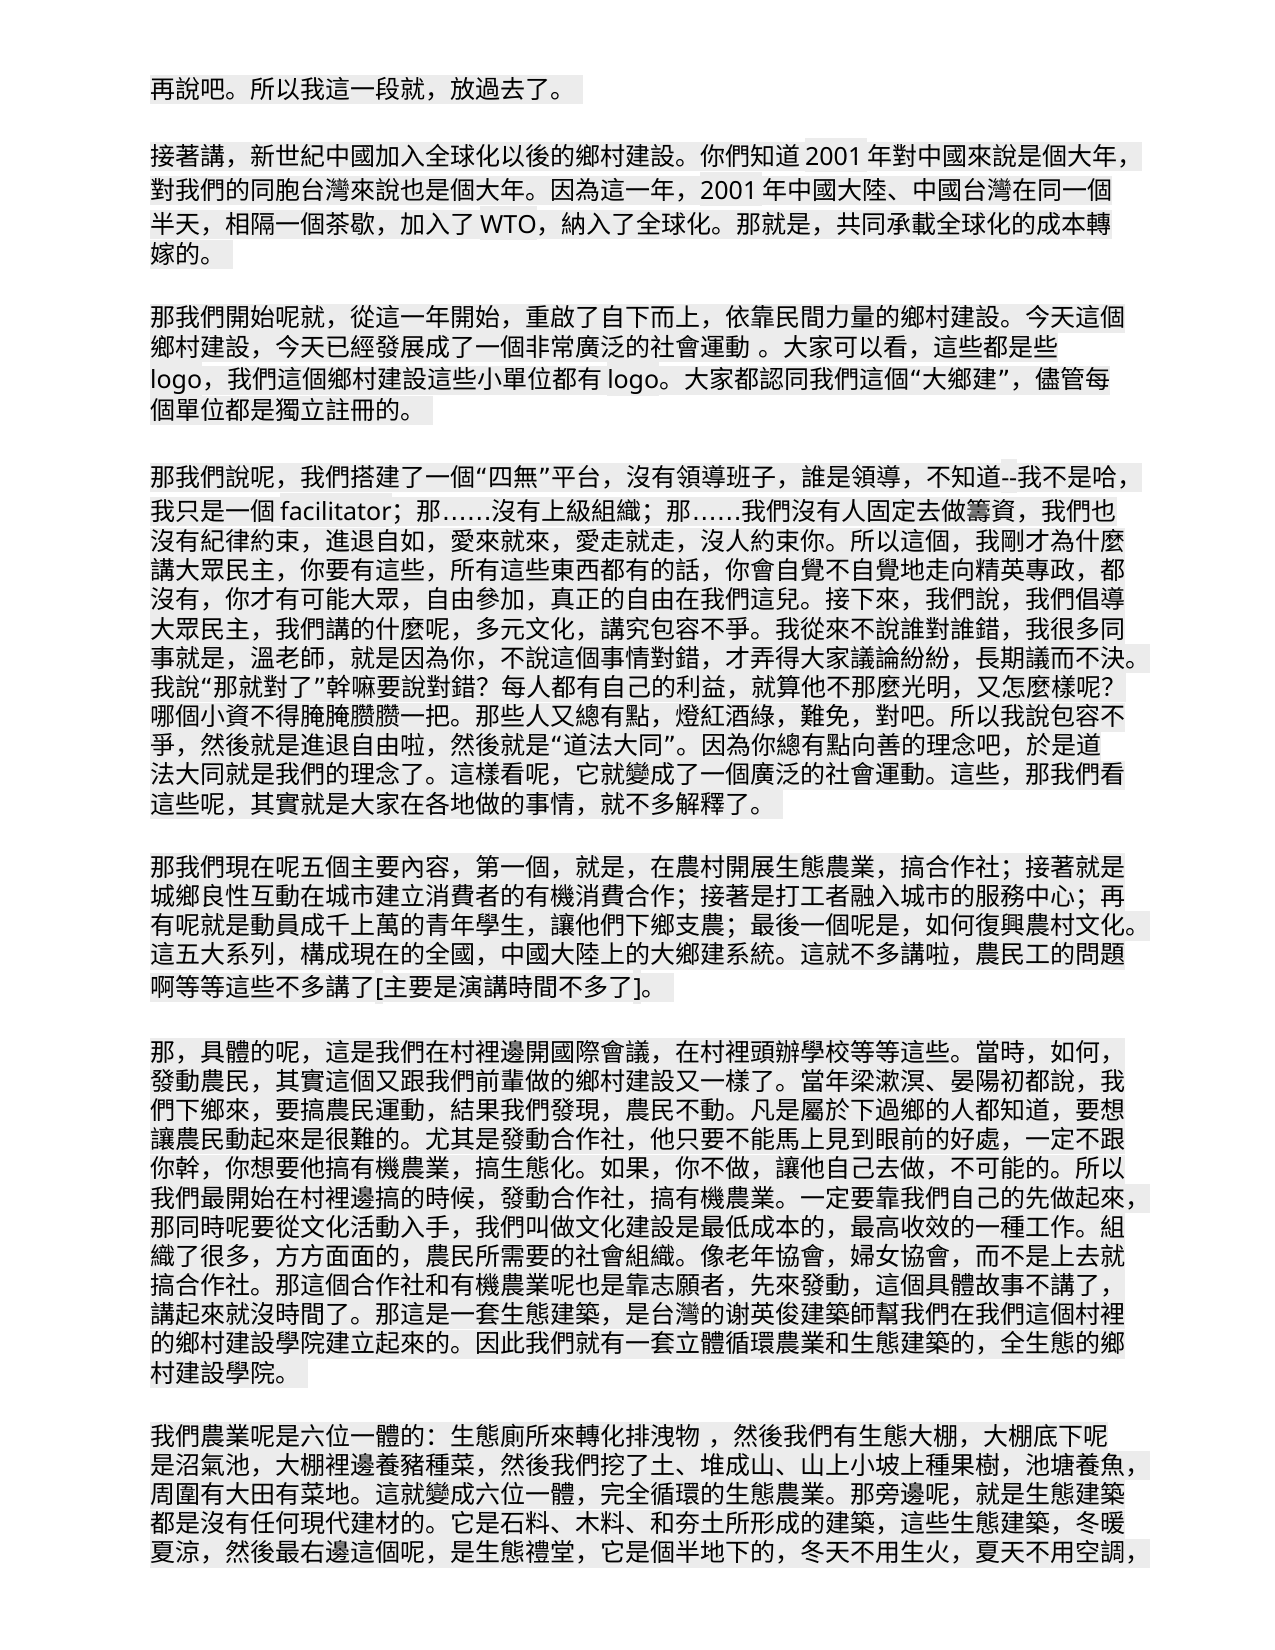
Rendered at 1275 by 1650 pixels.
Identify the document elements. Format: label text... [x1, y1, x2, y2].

text 贸易战是双输，而美国的手段和牌远比中国更多，一但开打中国只会更痛，而且根据温教授的成本转嫁论，我严重怀疑美国会通过金融将自身受到的伤害转嫁给中国，苦果难咽。 现在国内网络上不知何来的信心，光是今天股市基金纠纷跳水，身边的朋友都在骂娘。 大陆的媒体自大成风同时自卑到极点很久了，在各大视频网上各种外国人吹捧中国的视频多不胜数，令人摇头。至于环球时报，大陆盛传一句话，只有叫错的名字没有叫错的外号，人送外号叼盘时报，基本就是嘲讽这家报纸非常狗腿。官媒说实话，一惯如此，很多浮夸吹嘘不知是为了愚民还是为了增强民族自信，自习上台之后这种浮夸倾向就更明显了，只能摇头。 ………………………………………………………………………………………… 今天youtube的推送让我发现了漏看的15年温教授演讲，看完深受感动，因此忍不住将第一部分演讲的内容手打了出来。 而最令我感动的其实是第二部分的问答，只是时间有限，把第一部分打完已经耗光了精力。 ………………………………………………………………………………………… https://www.youtube.com/watch?v=8rcMqwqlNBw https://www.youtube.com/watch?v=pcKdUT90g3U 鄉村建設中的中國道路 特別是主流的朋友，對我們這3、40年的改革開放，持意識形態化的評價。我，沒有意見，我說那是您的工作，我的研究呢，只不過是把客觀的情況多多少少做點解釋。說的不對呢，多包涵，多批判。 我相信可能是接受了，特別是主流的朋友接受了，大家願意表示個什麼……但問題是在下一步，在這個生產過剩，在西方表現為因大危機而最終走向戰爭，而戰爭導致二戰最後把所有的生產過剩國家，在歐洲這個小小的半島型大陸上所形成的生產能力摧毀，二戰的勝利者是誰呢？恰恰是具有大陸的幅員遼闊優勢的國家，那就是美國和蘇聯。因為它可以把大生產形成的生產能力轉向內陸建設。 這兩個它行了，就變成二戰以後的雙寡頭地緣政治壟斷，這個地緣政治壟斷，導致所謂“冷戰”秩序。 這一系列的東西，今天仍然被我們的整個思想理論界延續著，並且作為一種“框框”，它很難脫的過去，於是乎從“冷戰”進入“后冷戰”，那就是91年蘇聯解體之後進入“后冷戰”，我們在“后冷戰”又有了20多年的經驗過程，那我們的知識分子們在幹什麼？當你們在強調知識生產的時候，有誰對這樣一個歷史的所謂“宏大變遷”做一個基本的解釋？以使我們的年輕人多多少少有點常識。麻煩就在於大多數人“以為”的那個知識生產，其實是反智的。 抱歉啊，我又……說過了，又得……請大家原諒。 那麻煩在於什麼呢，就這個即使你把這段時間用“冷戰”意識形態和“后冷戰”的意識形態做了一些似是而非的解釋，那往後呢？我們還能摸着石頭過河嗎？不能。 因為前面是什麽呢？是金融化的汪洋大海，金融化是虛擬資本，虛擬資本只有泡沫化，而泡沫化的虛擬資本是以“三性”為生存的特質的。它的基本東西是什麼呢，流動性，金融資本可以在0.6秒之間，完成結算。它的每筆金融虛擬資本的網上交易，可以以毫秒計算，因此它的流動性的那個快速的特點，導致任何實體經濟——資源經濟、自然經濟，無論你們怎麼叫，都在它面前敗下陣來，因為你太長，再短的實體經濟，也是漫長的。那因此，因為它可以流動性，所以它可以短時間內集中性，就造成了，派生出來的，就是流動性所派生的集中性和短期性，這就跟當年的資本主義批判者們所提出的老“三性”，寄生性而導致腐朽性和垂死性，和那個東西呢其實是一致的。傳統政治經濟學到今天的新政治經濟學的無知，是無法理解什麼叫做虛擬金融資本在今天這個社會上的“三性”。那好了，它變成了一個因虛擬資本的快速擴張，而形成了一個像汪洋大海一樣的，你的這麼一個，所謂“前方”，你還能摸石頭嗎？沒有石頭了。 如果說前面，就我們走向生產過剩的這個階段，你最後摸到的那塊石頭還是“羅斯福新政”。那在這之後呢？人家二戰之後，因二戰把所有的西方資本主義國家都打殘了，大家把黃金白銀都送給美國，於是乎美國佔有了全世界60%以上的黃金，它可以發行全球70%的貨幣。至今，它仍然是以70%的儲備貨幣，成為金融資本第一國家。你往前走，你走他那個路，中國要走金融化嗎？嗯？還是要金融化主導的全球化？我們跟得上嗎？看看我們的鄰國，無論是韓國還是日本，還是我們的兄弟台灣，哪個能走的進去？ 在這些問題上，我說我們看看我們21世紀的方向。所以我說，如何去激進化的看待我們的現代化，這仍然是一個大的話題。因此我希望在座的各位，承擔知識生產責任的知識分子們，跟我們一起來思考一下這些重大問題。特別是亞洲，我們是一個原住民的地區，或者叫原住民大陸。為什麼？因為太遠。人家推進殖民化的時候，雖然到這兒來了，但只殖民化了一些小經濟體、小國，比如說亞洲，完全被殖民化的只有菲律賓一家，它被殖民化了400年。日本呢，是打到了，但是日本至今仍然是100%的原住民，韓國100%，整個朝鮮半島100%的單一民族。中國大陸儘管50多個民族，但它是一個原住民的大陸，它並沒有像經歷了殖民化的老俄羅斯，它把各種各樣的少數民族，它遷移。我們是原少數民族仍然在原來的聚居地，我們是原住民的大陸。整個亞洲大陸，包括印度南亞次大陸全部在內都是原住民，你沒有經歷過殖民化，你怎麼可以參照殖民化國家的那些經驗，來改造你自己？！有本事你先把你的人口95%送到太平洋，你再學美國、加拿大、澳大利亞，人家是原住民人口不到5%，包括巴西、阿根廷等等，這些殖民化大陸的這些國家，原住民人口基本上，消滅完了。它才有現在的這些，所謂制度，你再激進，你能把你的原住民都送到太平洋裡去嗎？不僅不能，我們未來還得是15點幾億人的原住民人口，到了那個頂點才能緩慢下降，但就是再下降，你也降不到10億以下。所以各位年輕的朋友，我們這一代人做夢，好不容易算是到了夢醒時分。你們，不要沿著我們的夢魘之路，繼續做下去了。 如果我們真的想像西方那樣，你們今天腦子裡都裝的那些普世話語，先得說，是不是打算先從自己做起，先自裁，我們先把我們的人口減少，到剩下5%，然後你就可以按照那個路走了，前邊這個所謂摸著石頭過河，摸到現在，全球化怎麼全球化？金融化怎麼金融化？少數精英朋友們已經兜里裝著綠卡或者乾脆老婆孩子全送出，他們是裸商裸官裸教授。你們當然也可以裸一把，對吧？這些裸奔出去，這也可以；但是，不太容易。 而因此，我們才說在這百年的激進化的，所謂過程中，有些不那麼激進的人試圖走一條另類的路。那，上一代人走了，我們這一代人呢，試圖有所繼承，有所揚棄，也有所發展吧。 這樣，我歸納一下，我說如何看，我剛才講的那些觀點，我說，1950年代以前，它只不過是一個完全沒有治理能力的被破壞的傳統大陸國家。1950年以後呢，它其實是一個通過所謂“civil war”，我們叫做三次土地革命戰爭，同時也叫做三次獨立戰爭，或者叫國內革命戰爭，哈，你用革命意識形態解釋，它就是革命，你用一般的意識形態解釋，它就是主權獨立的過程。那這三場戰爭打出的結果呢，是一個相對而言，沒-有-嚴-重-外-部-性的主權國家。 我最近在可能會……人老了嘛，你就要出點東西了嘛，所以我最近會出一個，關於發展中國家為何深陷發展陷阱不能自拔，誰也跳不出來，是因為，大多數發展中國家，形成國家政權的過程，形成這個主權的時候呢，它是交易形成的，你們今天大家都相信的“市場經濟解決一切”。 那，當交易形成主權的時候，就交易出了主權外部性，是負外部性；這個負外部性，就往往導致維持主權的經濟資源，被跨國公司佔有，這是大多數發展中國家普遍存在的問題。 於是乎這個所謂“主權負外部性”就使得維持主權的成本仍然是一個交易過程，就是說，當你自己不能支持你的所謂現代財政、現代政體的時候，議會道路啊，總統制啊，然後國防軍制啊，然後這個高等教育西方制啊等等，這些東西這是高成本的。這套高成本不能支持呢，只能拿西方財政，所以大多數，現在被作為“model”的國家，三分之一以上財政，是宗主國給的，不給，就垮；那給的條件就是“聽話”，按我說的做。 因此多數發展中國家之所以爬不起來的原因，就在於它在形成主權的時候，沒有經過慘烈的革命。而中國這個大陸上，它恰恰經過慘烈的革命之後，它形成了一個主權，曾經一度，是去外部性的，現在，當然慢慢在恢復外部性，這個另外再說，這個容易說錯話，所以我們先把它放下。 我們只是告訴大家呢，其實，如果我們看，這個百年的鄉村建設，是伴生著一個非常複雜的，中國形成國家治理主權的這樣一個條件，以及這個條件變化的過程。 那我們把它歸納為三次，我們說呢，早期的，有這個清末民初，也就是說，清朝所形成的傳統國家政權，解體，而民國，試圖照搬西方的國家政體，尚不能成立的這個階段，恰恰是禮崩樂壞，然後鄉村社會，就是一片衰敗。在這種情況下，有以實業救國，或者是以教育救國，或者是以科技救國，但這些救國論基本上是“自上而下”，那主張平民化的鄉村建設恰恰是個“自下而上”。所以它今天被中國這個復興之路國家博物館加了一個展板，叫做“其他救國路線”，指的就是這些打算“自下而上”的，那這部分，我們把它編成了鄉村建設的，這麼一個三次歸納，所以這裡邊做了三次歸納。 第一次是實現它的官民合作，1904年清末起於這個河北的定縣翟城村，遭逢亂世而又鄉村出面維護村級自治，而村自治呢，本身是幾千年的傳統，因此呢，是鄉紳，或者今天我們叫鄉賢了，我們看最近，中宣部部長講，鄉村復興的時候，文化復興，開始講鄉賢治理等等，這些東西呢，（19）04年清末就已經開始，形成了一個起步，那它興于1920年代，其實那個時候20年代什麼呢？民國開始了軍閥混戰，地方割據，在軍閥混戰、地方割據的情況下，都要從農村更多的提取，其實那個時候兵匪一家，過兵如過匪。大量的，所謂“禮崩樂壞”在鄉土社會的發生，是因為良紳，不可能應付兵家的需求，於是乎就“劣紳化”，“劣紳化”就把良民逼成刁民，一旦鄉村治理的鄉賢變成了劣紳，老百姓就變成刁民，這個東西就是鄉村社會的徹底破壞了，那這個時候就有一批人，出來利用當時的地方割據，形成了割據條件下的鄉村建設實驗。這是當年，一直到二戰以後，華西試驗區是最後一個被這些鄉建知識分子所主導的試驗區。它1949結束，這個時候呢，就結束了。而這個早期的鄉村建設的主要骨幹梁漱溟，他沒打成右派，但是，相當于右派吧。晏陽初流亡海外，在菲律賓搞個IIRR。盧作孚自殺，陶行知病逝，黃炎培幸免。因此現在，這個社會上，中華職教社仍然在開展活動，其他的有名無實了。比如像晏陽初研究會，梁漱溟研究會等等，都有，但是，只是勉強維持一些認同這個思想的老同志們，開展一點小活動。 第二次呢我們說，其實是沒有鄉建派的鄉村建設，因爲1950年你實現了跟今天大包干一樣的小農經濟，小農經濟這個分散社會，是無力抗禦任何資本的剝奪的，而我們在1947年就定下來，只要1949建國，你要搞的是民族資本主義。這點呢，當年是清楚的。到1953年呢，大家說社會主義改造，從那兒認爲是進入社會主義，錯了。其實1953年中共中央講的很清楚【我們要搞的是國家資本主義】所以你49年到53年之間是民族資本主義。1953年以後呢，一直到後來叫做國家資本主義。整個，是一個從私人資本的原始積累到國家資本的原始積累，這樣的一個過程。在這個期間，面對高度分散的小農，都有交易費用問題。因此國家主導，形成鄉土社會的組織建設、制度建設，是個必然，如果你懂點傳統政治經濟學用這個東西作爲工具來分析，我們就可以這樣歸納，這段時間的曆史。如果我們另外一個理論也可以歸納出另外一個脈絡，這個無外乎就是，我們借用西方的理論拿來做了點歸納。哪個對哪個錯其實大可不必爭，都不是科學，所以我不堅持什麽，我幹嘛要堅持呢？它不是我們自己的東西，我不過就是借來做了點分析而已，因此我迴避現在所有理論界的鬥爭，誰打我我立刻趴下，告訴你我不值得打，你對了不就完了嗎？我自己不認為我的對啊。當然也出了些書，也發了些文章。你當教授嘛，要不你怎麼能評得上今天的所謂二級對吧？你總得弄，所以這事就是，就這麼弄。對不起。 那我們接著看呢，在這個過程中間，官方主導。從52年毛時代開始，就是在抓農村的組織建設和制度建設，無論是當時的合作社，還是流通體制建設，都跟早期鄉建派們所主張的內容差不多，我甚至應該告訴大家，其實早期鄉建派在40年代做的鄉村建設，重慶也在做，延安也在做，延安是共產黨主導在做，重慶是晏陽初拿了美元在做，做的什麼呢，其實一樣啊。無外乎就是合作社為載體，實現良治，就這些東西，如果你再往前，30年代說，你看無論是宛西的自治還是鄒平的自治，做的也是一樣，基本上都是以合作社為載體，綜合性合作社為載體，實現一個鄉村良治，就這些東西。所以延續下來，到50年代，鄉村是否有可能實現良治，可能啊。因為民眾已經被廣泛動員了，這個世界上幾乎找不出任何一個發展中國家可以全民實現動員的，之後到那個年代，你們注意，中國是婦女就業率全球最高的，接近100%。我們現在的制度遺產導致我們今天婦女的就業率仍然高達84%，全世界第一，哪兒找去？為啥呢？其實無外乎就是當年你們的奶奶們參加了“識字班”。現在大家說起來，你們到老解放區就知道什麼叫識字班，是個識字班，就是解放婦女的。我們把這些東西看起來，你就知道，當一個可以無償得到財產的革命被大多數小資們都接受的時候，那，大家就都被動員起來了。至於這個革命過程中，是否有血腥有暴力，請問這個世界上哪個革命沒有？難道美國的南北戰爭，不是有大量的姦淫擄掠，殘害無辜？不都有嗎？今天我們的很多…嘿嘿…朋友們，當然，我理解你們的於心不忍，想用今天的你我，去重寫昨天的故事。這也算是一種解釋，請你們包容，希望大家以同樣的態度，包容我們。好了，在這個過程中間，我們知道，從50年代形成的組織建設，一直延續，延續到這個國家的工業原始積累完成，什麼時候完成的呢？70年代。當它完成之後，開始進入大生產不再需要從農業提取積累的時候。 農村又恢復了什麼呢，1980年的大包干。大包干的事，和1950年代是一樣的。所以毛和鄧做的事並沒有本質差別，鄧1949年~不是，毛1949年50年給農民分了一回地，鄧1980年又給農民分了一回地。有差別嗎？當然，也可能說有，意識形態可以作不同的解釋。我們說呢，純從財產關係的角度來說，是一樣的。在這個之後呢，又恰恰形成了一次，分散農民，重新做再組織化，再制度化，這兩個東西，又變成了和50年代差不多的東西。只不過，那個年代，資本的力量尚不夠強大。今天，三大資本，力量足夠強大，也因此，我們可以說，當年，你可以有龐大的官方力量推進沒有鄉建派的鄉村建設。今天呢，我們打算自下而上的做，就尤其困難。所以很多人問我說，溫鐵軍你為什麼一天到晚老是微笑著？我說，因為我面對的困難太多，只好微-笑-以-對。你還能怎麼樣呢，你哭？那不是一個男爺們應該的事啊，所以只好笑著。那我們看，我們這個民間為主的，鄉村建設。不僅面對著國內三大資本的崛起，乃至於三大資本過剩，向鄉土社會轉嫁成本的一個歷史過程。 我們也面對著，中國不得不加入全球化，而在全球化條件下，又是全球過剩資本，向資源經濟、實體經濟轉嫁代價，這個代價轉嫁，就被我歸納成了。我到高校工作十年，我就歸納一下這十年，快退休了，歸納一下我的理論到底是什麼。我說叫做，【成本轉嫁論】。它對接的什麼呢，往上對接的是沃倫斯坦的所謂【世界系統論】，或薩米爾·阿明的那個，所謂【依附理論】。這往上加了這兩個東西，它就基本上算是這個半個多世紀的一個思想傳承。當然我不敢這麼太……過，說過了就容易挨批。但總之呢，我們得看到。 其實在金融資本階段，世界金融資本的主導國家已經形成了金融資本的新秩序，形成了一個新的金融資本的核心。這個和沃倫斯坦的理論體系，早期的那個產業資本階段的核心，是有差別的。金融資本階段的核心，已經在2008年華爾街金融海嘯所引發的全球大危機中鍛煉成熟，並且形成了核心。什麼呢？就是1年之前，去年10月份，西方6個主要金融資本經濟體，聯合形成的貨幣互換協定。任何一個國家，這六個體：美國、加拿大、東邊日本、西邊英國、再加歐盟、再加瑞士。這六個，任何一個國家發生所謂，短期的流動性短缺，在沒有其他國家來“背”他，幫他背書的情況下，都會因流動性短時間的短缺，而發生金融危機。但現在，彌平了，為什麼？所有其他國家，你們的流動性，都等於我的流動性。這個協定，非常關鍵。然後是什麼呢？就是以你，沒有流動性短缺的國家的利率，來向我支付。那就意味著，我完全可以隨時燙平金融資本階段，因流動性短缺而發生的金融危機，於是乎，新核心形成，在它之外的，就是所謂“半邊緣”。你認同我的普世價值的意識形態，按我的要求構建你這個國家的制度，那就叫做“金融無邊疆”，我隨時可以來，把你的資源產生的收益，歸我佔有。在這種條件下，你可以作為半邊緣，或者叫做半核心，那取決於你的實際大小。而剩下的，不認同的，像中國這樣的，仍然構築金融高邊疆的，當然現在他也在慢慢的降低，甚至準備……放開。仍然構築的，你用你自己的本幣，來貨幣化你的資源資產；用你自己的資本市場，來資本化你的產業經濟的這些國家，你就叫做，一定得被邊緣化。如果你們成了，這個世界沒秩序了，金融資本的核心就會崩潰。所以，你們看到的所有的大片，其實背後都有一種“危機感”。……它什麼時候崩？只要你撐住了，它一定崩。麻煩就在於，我們現在，撐不住。好了，這些也不多講，這個講起來太複雜。但總之告訴大家，只要你在這樣的一個全球化的代價之下，它的成本會不斷地向你轉嫁，那你的實體經濟和資源經濟就很難維持。除非，你形成了一個自下而上和自上而下的，這兩者之間，能夠良性互動的，叫做善治。 它是否就是今天，西方給定的，這套普世話語？我，說不好，但總之，我們在試。所以，我們看，這個當年知識分子們他們做的事情，這個，大家看現在這張照片，這就是我們05年的這個鄉村建設的會議。當然，現在比當年早期人要多得多啦，我們現在成千上萬的青年學生加入其中，200多所高校，大概已經加入到支農活動中的青年學生已經20多萬。那，這個，歷史上前所未有的這種動員，形成的這樣一種運動，我們繼承的仍然是前輩的思想，晏陽初講：【我們不願安居太師椅上，空作誤民的計劃，才到農民生活里去找問題，去解決問題。我們希望拋下一切東洋眼鏡、西洋眼鏡、都市眼鏡，換上一副農夫眼鏡。】，因為農夫眼鏡現在是最大程度的接受轉嫁代價的那部分群體，就是換一副他們的眼鏡，才能看清楚這個世界，它的成本是怎樣逐級轉嫁的，遞次轉嫁到鄉土社會。那，在這種情況下，我們的知識生產，我們的教育，被當年的陶行知早就批評過了—— 他說：【中國鄉村教育走錯了路！他教人離開鄉下向城裡跑；他教人吃飯不種稻，穿衣不種棉，做房子不造林；他教人羨慕奢華，看不起務農，他教人分利不生利；他教農夫子弟變成了書呆子，他教富的變窮，窮的變得格外窮；他教強的變弱，弱的變得格外弱。 】 （19）26年，當年陶行知先生的教誨，今天，不知道還適不適用，我們，反正還是記得的好。 那在我們這些人中間，有的已經去世了。這個就是當年，到各個高校去發動青年下鄉的劉相波（1968-2011），他不願意人家叫他老師，所以他就把劉老師改成了“劉老石”，他願意做一塊鋪路石，他說【青年是用來成長的，老師卻是用來犧牲的。】 在座的，我們有梁漱溟鄉建中心的年輕人，他們就是他的傳人。他呢，天津青院的老師，被青院的老師們叫成“劉老講”，因為老下鄉，所以沒有“paper”，所以不能提副教授，長期老講師。最後實在沒辦法，到我這來讀博士，想……想給他改換門庭。結果，讀博士期間去世了。雖然我仍然是微笑的在說他，但其實為失去這樣一個助手呢感到非常沉痛；但是，我相信……他也跟我一樣，其實每天都笑著。我們往下在……再就是對所謂的第一次鄉建的概括。 （19）04年到（19）49年，差不多有小半個世紀的鄉村建設。它其實是當時，這個國家的混亂狀態，那我們所謂，和一般的所謂“救國理論”不同的是我們堅持“救民”，不是今天的，是百年來的它的一個，一向的一個……一個目標。它就是說，只能做平民化自下而上的那種鄉村建設。我們在中國，越來越多的承載全球危機、轉嫁成本，於是乎就越是，就是梁漱溟說的【他毀，遠遠不如自毀】。越多的接受全球化成本轉嫁，就越多的出現自毀。這個辯證關係，其實仍然是這樣的。那這個過程中間，你所做的努力，未必都是成功的。往往可能大家，眼淚多餘歡笑，但那又有什麼？千萬不要庸俗的把井蛙眼裡的成王敗寇，當成是真實的歷史。這點呢，我是，特別提醒一下。 那鄉村建設，當年，民國年間有600多個團體，1000多個試驗區。我們今天還達不到當年的那個規模，但是，也還算是有點，成績了吧。 那我們現在呢，把這個張謇當時在南通所做的南通試驗，歸納入到最早的鄉村建設試驗。它是一個，完全在地化的試驗過程，它把所有產生的收益。其實我們今天做的另外一套理論體系，我們叫做“總租”理論。它無外乎是，把所有，這個地區，形成的，所謂產業收益，全都用於當地的福利建設、教育建設、基本建設等等。因此呢，張謇早年的南通試驗區，相對來講，我們把它叫做“縣治”的成功。同理，盧作孚在重慶北碚鎮，所做的北碚實驗區，叫做鎮治試驗。梁漱溟在鄒平做的，我們叫做村治試驗。無外乎是縣、鄉、村，三級的治理試驗，它為國家治理，提供了基礎。因此我們現在之所以能拿到“國家重大”，就在於我們強調國家安全的治理基礎，是鄉土社會。那當年，這是，這個，早年這個南通試驗區的一些情況。這個張謇就是欽定第一甲第一名的清末狀元，他後來當了部長，然後辭官回鄉，回到南通，建立了南通試驗區。這個，整個大的鄉建，當年的背景，其實有很重要的情況請大家注意，其實“29-33”大危機對中國當時民國正在蓬勃興起的現代化，也就是“工業化+城市化”，是一個非常重大的挑戰，是因為‘黃金經建’這是民國史上非常有名的，這個十年發展過程。 它其實造成兩個東西：第一就是，原始積累從哪來？你不能對外剝奪，你不是西方國家，對吧？那你只能對鄉村剝奪，於是鄉村社會發生了一系列改變，這個我在90年代的文章就介紹過了，它為什麼是工商業資本和金融資本摧毀了鄉土社會，而不是一般的地主。這個道理呢，今天我發現很難被大家接受。但是，它是一個有數據支撐的體系，我們分析到了。就是你主要是從鄉村提取積累，於是乎破壞了鄉土社會的生存基礎。 另外一個，就是“29-33”大危機爆發之後，中國出現了什麼呢？當時叫做deflation，也就是說 哦……今天叫做deflation，當時就是白銀外流。白銀外流導致中國發生白銀危機，白銀危機導致，民國政府當年不得不推行幣制改革，放棄“銀本位”，改行“紙幣制”，法幣。於是乎就從這兒開始，出現了民國的所謂“金融危機”，從原來的deflation，所謂的通貨緊縮，到inflation，通貨膨脹。 通貨膨脹，隨37年，日本和中國的戰爭，導致中國把有限的貴金屬全部交給美國來換軍火，換的軍事援助。於是乎民國年間的開始進入長期通脹，一直通脹到1948年的金圓券改革再次失敗，整個財政金融垮臺，所以“政府意義”的現代化到1948年末，徹底失敗。那軍隊，沒有軍餉，不再打仗。於是乎摧枯拉朽一般的，被游擊隊方式的共產黨，奪取了政權。那共產黨奪取政權，其實也有一個很好的解釋就是：它怎麼化解危機？大多數發展中國家，在獲取政權后，都面臨的是大危機，大危機導致政權不能存在。就是，革命產生的政權是短命的，其原因在於它對於經濟危機，無力化解。中國怎麼化解呢？農民戰爭，要的是什麼？分地。那好了，88%的農業人口接近90%，回家了。新建立的這個1949年的政權不用再管100%的中國人，只管11%到12%的城裡人，就夠了。8~90%的農民回家種地了，有吃有喝不找你（麻煩）。所以小車挑擔，就能把農產品剩餘拿來，養活那10%的城裡人，9個人養活1個人，有什麼不能養的？恰恰不是現代化救了中國，是傳統的鄉土社會回歸小農經濟，救了1949年深陷危機的中國。這觀點恐怕也扯的半徑大了一點，對不起哈，各位有批評。 我們往下看就知道了，民國這場大危機，導致民國的，我們想象的，完全民營化的工業化，城市化，最終走向了失敗。這個現代化的努力，清末當時是洋務運動失敗了，民國，是什麼呢，民營經濟的失敗，最後才轉向四大家族嘛，借戰爭之機，對吧？等等這些被我們批成了另外一個解釋，當然，那個解釋對。大家按教科書來，我沒意見。我們自己看呢，其實應該知道這是個大背景，在這個大背景之下，過量的工業化代價，城市化代價，轉移到鄉土社會，破壞了鄉土社會。才有了這麼多的人，因“不忍”，其實無外乎就是一種“婦人之仁”，就是被你們今天當成“女性主義”的那種思潮，所以早期的中國鄉建知識分子，早就是女性主義了！不用今天。當然大家願意把他們當做你們的前輩，願意……我希望各位女性主義者，有點考慮。 那我們知道，這個翟城村是1904年最早的這個鄉建村，是鄉紳父子，在禮崩樂壞、劣紳遍地的條件下，試圖恢復良紳自治，他有條件就是什麼呢？它的村內幅員，在1904年的是時候，已經2000多口人了，它現在是個5000多人的大村。5000人在西方相當於城市，2000人也相當於城市，所以它實際上實現的是一個2000人範圍的，在地化的自治。我們把這個是，作為它的起步，所以我們說，清末的現代化，太平天國事變中，湘淮兩軍接受“器物說”，其後，地方實力派洋務運動興起。然後在庚子事變前，之前，清廷接受“制度說”。其後，中央政府開始推行全面改制，所以清末，其實已經起了一波現代化高潮，只不過它失敗了。然後接著進入民國早期，然後再這個接著在這個變化階段上，出現的是早期的鄉村建設，接著我們再看，民國早期，其實有一批，政府官員，甚至高官，認識到，必須救民與水火，於是乎他們辭官回鄉，去做試驗。 其中比較著名的是第一個臨時大總統黎元洪，它的秘書姓孫，就到了定縣，發現了翟城村這個村治樣板，於是乎他整個定縣推廣，到1914年，民國之初的第三個年頭，定縣就成了民國的村治模範縣。接著大家看，孫中山的秘書，叫黃展云，他是國民黨的省委書記，福建省黨部書記辭官不做，到福建長樂，現在叫長樂市長樂營前村，去做這個營前模範村。他的做法和張謇一樣，無外乎是把營前村這個村域範圍內，它兼併了周圍兩個村，形成的所有收益，用於本地的社會開支，非常穩定，但他被人構陷，接著，也就把他的權利剝奪了。那第三位是，馮玉祥，他的副官，實在這個河南信陽，創辦的是這個村治試驗區，也相對來講還算是比較成功吧，因為周圍那地方，“三不管”地方，土匪橫行能實現村裡的自治就已經不錯了，但因為他得罪了當地官匪一家、兵匪一家的勢力，於是他被暗殺了，然後那看過他這個地方，幫他搞過的梁漱溟，就當時馮玉祥，中間呢有一部分是韓復榘，韓復榘叛變了馮玉祥，投了蔣介石，被任命為山東省主席。他治理山東省，用的是梁漱溟從宛西拿來的經驗，形成的是鄒平試驗區，我們如果看民國早期這個政府以善治為目的而推行的割據條件下的的制度試驗，都是以鄉村的，在地化治理為主要內容的。那好了，我們看，這是黃展云，在福建長樂，這就是他當年，早期建的這個商業街。就跟我們現在地方政府搞招商引資開發的情況是一樣的，所以他建立的一個營前模範村，只不過它的收益，留在當地了，不是被剝奪，被資本佔有而已。 那宛西試驗區，以及其他的這些試驗區，包括延安，所以下邊加了句話：1940年代，延安和重慶都在農村成功的開展了，減租減息為前提，綜合性合作社為載體的鄉建運動。不論何種意識形態，什麼黨派，到鄉土社會，你要面對的是，傳統鄉土社會，方子，只有一個，意識形態，你們可以規避。那鄉村建設的主要流派，客觀評價，大家可以查書，有大量的各種各樣的解釋。那接著我們看，像鄉建中的一個，非常重要的一個部分。那接著我們看，像鄉建中的一個，非常重要的一個部分，就是梁漱溟當年所做的事情。今天你們看，我們很多地方政府搞得辦公大廳，把多個部門集中到一塊兒。這事，梁漱溟30年代早就干了，這就是他當年的，合室辦公，整個縣的所有部門集中到一間屋子裡邊，就在這辦公，別讓老百姓跑那麼多衙門，這當年就干了。它的所謂村治試驗的成果，他跟毛澤東在延安，有過徹夜長談。到底如何建國，如何維持中國這樣一個“並非西方意義的階級社會”的社會存在，這個當年他們就談過。所以我們很那說，毛澤東完全是按照你們今天所說的意識形態，西方所謂共產主義意識形態來操作，很大程度上，這些交流都是有用的。那我們再看，當時的，其他的，各地的鄉村建設，這個圖片是，也跟我們今天一樣，為了訓練青年人，就是當年盧作孚在北碚辦學校，組織民團中的青年，讓他們去鍛煉體魄，去參與各種公益活動，去勞動。 這些事情呢，在當年都已經是廣泛開展了，那接著我們看，這個，中國工業化，就是，進入新的一輪工業化，是從1950年開始的，因朝鮮戰爭，給中國，天上掉下個林妹妹，蘇聯人把，重工業、裝備工業，轉移到了中國，就中國突然就在不能有工業化條件下，突然有了那就……對不起啊，稍微加快一點[主持人遞了張字條]。就那個年代呢，為了“方便”從農村佔有剩餘，推進了農村的組織化，所以你們看，後來，知道工業化完成，才對農村“去組織化”，就是當代的改革叫做“去組織化”，而50年代的改革叫做“農民的組織化”，直到高度集體化的這種高度組織化。目的，在於服務于國家工業資本，方便的從農業提取剩餘，所以你們怎麼解釋，經濟的過程其實就是這麼簡單。額，意識形態可以解釋成不同，所以溝口熊三先生有一句很著名的分析，解釋當時的，民國年間的鄉建和新中國建立以後的制度建設。他說：【兩條道路雖然在中國是否存在階級這一革命的基本問題上，是相互對立的，毛和梁在這個問題上有對立，但在建立新中國的局面下，卻顯現出猶如兩根稻草被捻成一根繩子般的協調。】這個講的很清楚，所以毛當時讓梁（19）50年到四川去觀摩土改，梁在那兒，一去以後大喜過望【當年我們要做的事情你們都做了。】所以梁當時是擁護毛的土改政策，他在合作社組織化向城市做【過大】的剩餘貢獻上，跟毛發生了衝突。但在此之前，在土改問題上，它是一致的。 那我們看，這兩張圖，其實表達的是民國和新中國這兩個不同的原始積累。最大的不同就在於，1950年以後完成了工業化最難過的那關，就是資本的原始積累，形成了工業化大生產，那就進入了福特主義和凱恩斯主義這個階段，那我們看這個階段，其實也靠了四次外資，但大多數發展中國家外資進入都導致這些國家出現嚴重的外債，要麼就不還，不還就導致國際關係破裂，要麼你還，就陷入深重的經濟危機之中——中國是怎麼過來的？我們每次外資，都導致經濟危機，經濟危機都向農村轉嫁，所以共三次上山下鄉，每一次都是城市危機不能就業，把不能就業的年輕人送到農村去。我是第二批，1968年下鄉的。我們算下來呢，這三次上山下鄉，我們從城市向農村轉移了4000多萬不能就業的勞動力。到1980年以後，這些人得回來，城市又遭遇危機，1980年大危機發生的時候，我們當時叫做待業青年。總數多少？4000萬。 歷史是驚人的相似，毛時代，有4000萬知識青年下鄉，鄧時代一開始，就4000萬待業，其實就是失業。這個世界上，西方國家，任何一個，挑出來，可曾有過4000萬以上的失業？我們有，我們不僅有這次，就是當鄧不能再用上山下鄉解決青年失業的時候，我們4000萬待業。接著，就是8~90年代的4500萬國企職工下崗，也叫待業，其實就是失業，但你就是這個叫法，因此，我高度評價做意識形態工作的同志他們的成就。 那接著我們說，其實，我有本書叫《八次危機》，去年出版的，就把中國，從1950年以來，60年的發展過程，歸納做八次週期性的經濟危機，有關文章，現在已經開始被翻譯成其他的文字，人們開始去理解了，啊，鬧了半天，它並不特殊。它只是一個，因大量引入了外資，而不得不還債，因還債引發赤字，因赤字引發投資不足，投資不足引發不能就業，怎麼解決的問題而已。我們解決就是因為有龐大的農村，承載了危機代價，他是一個“labor庫”，就是一個勞動力蓄水池，城市是一個“capital庫”，資本池，資本池的代價，不由資本自己承擔，而是轉嫁給了其他，這就是中國所謂成功的，秘密。並不奇葩，無他，但轉移了而已。好了，那我們看近當代，50年到80年，難道不也是，在這個你們看，0這條橫線之上下，出現過多次劇烈波動，幾乎每一任領導上台，都會遭遇到一次經濟危機，只不過，被我們，這個意識形態工作的同志把它解釋成了從一個勝利走向另一個勝利。這也對，到處鶯歌燕舞啊，那實際上呢，我其實覺得，你能度過危機，本身就是可貴的世界經驗啊。這才是中國人真正值得拿到世界去自豪的東西，為什麼我們不說？ 這我也覺得奇怪，當然，留給年輕人哈，慢慢你們去說。所以我說，每一次波動，你看都是類似的，那我們把它解釋，這是每一任領導人，他都會遭遇到一次波動，但這個時候因為你已經有工業化了，可以用大生產所形成的的資本投資能力，來解決經濟危機。這些我們就不多說了，但這個過程中間形成的是，中國工業，城市工業如何從農業提取原始積累，這些書上都有，大家有興趣把《八次危機》找來一看，全都有，這不多解釋了。 那我們說呢，講講這個建國以後第二次鄉建的內容。我們說80年，鄧小平恢復了農戶經濟之後，今天你們看到的有關發展組織故事，其實就是當時如何做組織創新、制度創新的。當然大部分人納入主流之後，就不再講這個真實的故事了，變成了一個如何附和我們現在到處鶯歌燕舞的說法。 那這個，其中還有另外一個故事就是，世界銀行介入到中國農村改革，這件事情呢，我是參與者，因為我當時是世界銀行代表團的翻譯，然後兼中國項目組的成員，我負責檢測和評估，最後基本上都糊弄過去了，那就，成功啦。所以中國的世界銀行項目，是，它在發展中國家最成功的，因為我們的數據符合它的要求。所以我後來在做這套玩意兒的時候呢，駕輕就熟。那我們的核心內容就是組織創新、制度創新，跟我們的前輩做的是一樣的。所以88年我們做試驗區的時候，就是把前輩的資料：梁漱溟、晏陽初。他們怎麼做的，從北京圖書館複印過來，放在我們的資料位裡邊。準備當我做不動的時候，我們做個比較。所以那一波的鄉村建設其實講的很清楚的，具體的試驗進程如何如何。今天大家熱議的很多問題，我們都討論過了，也都試驗過了，經驗教訓都是清楚的，是不是大家接受，另外再說吧。所以我這一段就，放過去了。 接著講，新世紀中國加入全球化以後的鄉村建設。你們知道2001年對中國來說是個大年，對我們的同胞台灣來說也是個大年。因為這一年，2001年中國大陸、中國台灣在同一個半天，相隔一個茶歇，加入了WTO，納入了全球化。那就是，共同承載全球化的成本轉嫁的。 那我們開始呢就，從這一年開始，重啟了自下而上，依靠民間力量的鄉村建設。今天這個鄉村建設，今天已經發展成了一個非常廣泛的社會運動 。大家可以看，這些都是些logo，我們這個鄉村建設這些小單位都有logo。大家都認同我們這個“大鄉建”，儘管每個單位都是獨立註冊的。 那我們說呢，我們搭建了一個“四無”平台，沒有領導班子，誰是領導，不知道--我不是哈，我只是一個facilitator；那……沒有上級組織；那……我們沒有人固定去做籌資，我們也沒有紀律約束，進退自如，愛來就來，愛走就走，沒人約束你。所以這個，我剛才為什麼講大眾民主，你要有這些，所有這些東西都有的話，你會自覺不自覺地走向精英專政，都沒有，你才有可能大眾，自由參加，真正的自由在我們這兒。接下來，我們說，我們倡導大眾民主，我們講的什麼呢，多元文化，講究包容不爭。我從來不說誰對誰錯，我很多同事就是，溫老師，就是因為你，不說這個事情對錯，才弄得大家議論紛紛，長期議而不決。我說“那就對了”幹嘛要說對錯？每人都有自己的利益，就算他不那麼光明，又怎麼樣呢？哪個小資不得腌腌臜臜一把。那些人又總有點，燈紅酒綠，難免，對吧。所以我說包容不爭，然後就是進退自由啦，然後就是“道法大同”。因為你總有點向善的理念吧，於是道法大同就是我們的理念了。這樣看呢，它就變成了一個廣泛的社會運動。這些，那我們看這些呢，其實就是大家在各地做的事情，就不多解釋了。 那我們現在呢五個主要內容，第一個，就是，在農村開展生態農業，搞合作社；接著就是城鄉良性互動在城市建立消費者的有機消費合作；接著是打工者融入城市的服務中心；再有呢就是動員成千上萬的青年學生，讓他們下鄉支農；最後一個呢是，如何復興農村文化。這五大系列，構成現在的全國，中國大陸上的大鄉建系統。這就不多講啦，農民工的問題啊等等這些不多講了[主要是演講時間不多了]。 那，具體的呢，這是我們在村裡邊開國際會議，在村裡頭辦學校等等這些。當時，如何，發動農民，其實這個又跟我們前輩做的鄉村建設又一樣了。當年梁漱溟、晏陽初都說，我們下鄉來，要搞農民運動，結果我們發現，農民不動。凡是屬於下過鄉的人都知道，要想讓農民動起來是很難的。尤其是發動合作社，他只要不能馬上見到眼前的好處，一定不跟你幹，你想要他搞有機農業，搞生態化。如果，你不做，讓他自己去做，不可能的。所以我們最開始在村裡邊搞的時候，發動合作社，搞有機農業。一定要靠我們自己的先做起來，那同時呢要從文化活動入手，我們叫做文化建設是最低成本的，最高收效的一種工作。組織了很多，方方面面的，農民所需要的社會組織。像老年協會，婦女協會，而不是上去就搞合作社。那這個合作社和有機農業呢也是靠志願者，先來發動，這個具體故事不講了，講起來就沒時間了。那這是一套生態建築，是台灣的谢英俊建築師幫我們在我們這個村裡的鄉村建設學院建立起來的。因此我們就有一套立體循環農業和生態建築的，全生態的鄉村建設學院。 我們農業呢是六位一體的：生態廁所來轉化排洩物 ，然後我們有生態大棚，大棚底下呢是沼氣池，大棚裡邊養豬種菜，然後我們挖了土、堆成山、山上小坡上種果樹，池塘養魚，周圍有大田有菜地。這就變成六位一體，完全循環的生態農業。那旁邊呢，就是生態建築都是沒有任何現代建材的。它是石料、木料、和夯土所形成的建築，這些生態建築，冬暖夏涼，然後最右邊這個呢，是生態禮堂，它是個半地下的，冬天不用生火，夏天不用空調，把那個塑料布撩起來就通風了，冬天蓋上點稻草就保暖了，這樣的一個生態禮堂能容納400人。我們在農村完成了這樣一個全生態的系統，以形成，對農民和青年知識分子做培訓的教材的那個可視性，那這些東西呢，後來，非常幸運，都變成了中共十七大、十八大的國家戰略了。我們現在講生態文明，講生態化的發展，講兩型農業：資源節約型、環境友好型，才形成有機。所有的大企業們也都以有機、生態，作為自己的logo了。這個我們做了十幾年，慢慢被大家接受了。這當年建的時候，最初的情況，這是當年建生態廁所，沼氣池的；這是生態廁所，最早的第一個生態廁所，比較簡陋，但它是糞尿分離的至於怎麼幫助大家來熟悉這套東西呢，那是一個非常複雜的過程，今天不多講了。這是在河南蘭考的試驗區，如何發動青年學生下鄉，怎麼重新動員農民，農民現在是農民不動的，那在山西永濟的蒲韓社區，這些青年農民怎樣重新回歸鄉里，他們為什麼願意回到綜合性的合作社。如果完全就像我們現在單純經濟觀點，其實農村活不下來，一定要各種各樣……這是農村生態產品進城，怎麼推進公平貿易，推進城鄉互動，這是怎樣在城市郊區，開展多樣化的市民農業，大家知道，今天市民農業已經遍地開花了，但當年開始建的時候，卻是非常困難。這是新興的農夫市集，這是我們在各地開展的農村建設試驗區，這個不多作介紹了。 那現在呢，正好是在2007年以後，這個執政黨開始強調生態文明，也認同組織化，那我們現在呢，應該說鄉村建設走到今天，已經可以做些經驗總結和經驗歸納了，具體的，我就不一一念了，各位有興趣的呢，可以上網搜，我們基本上都已經發表了，謝謝大家。 [150, 75, 1125, 1568]
